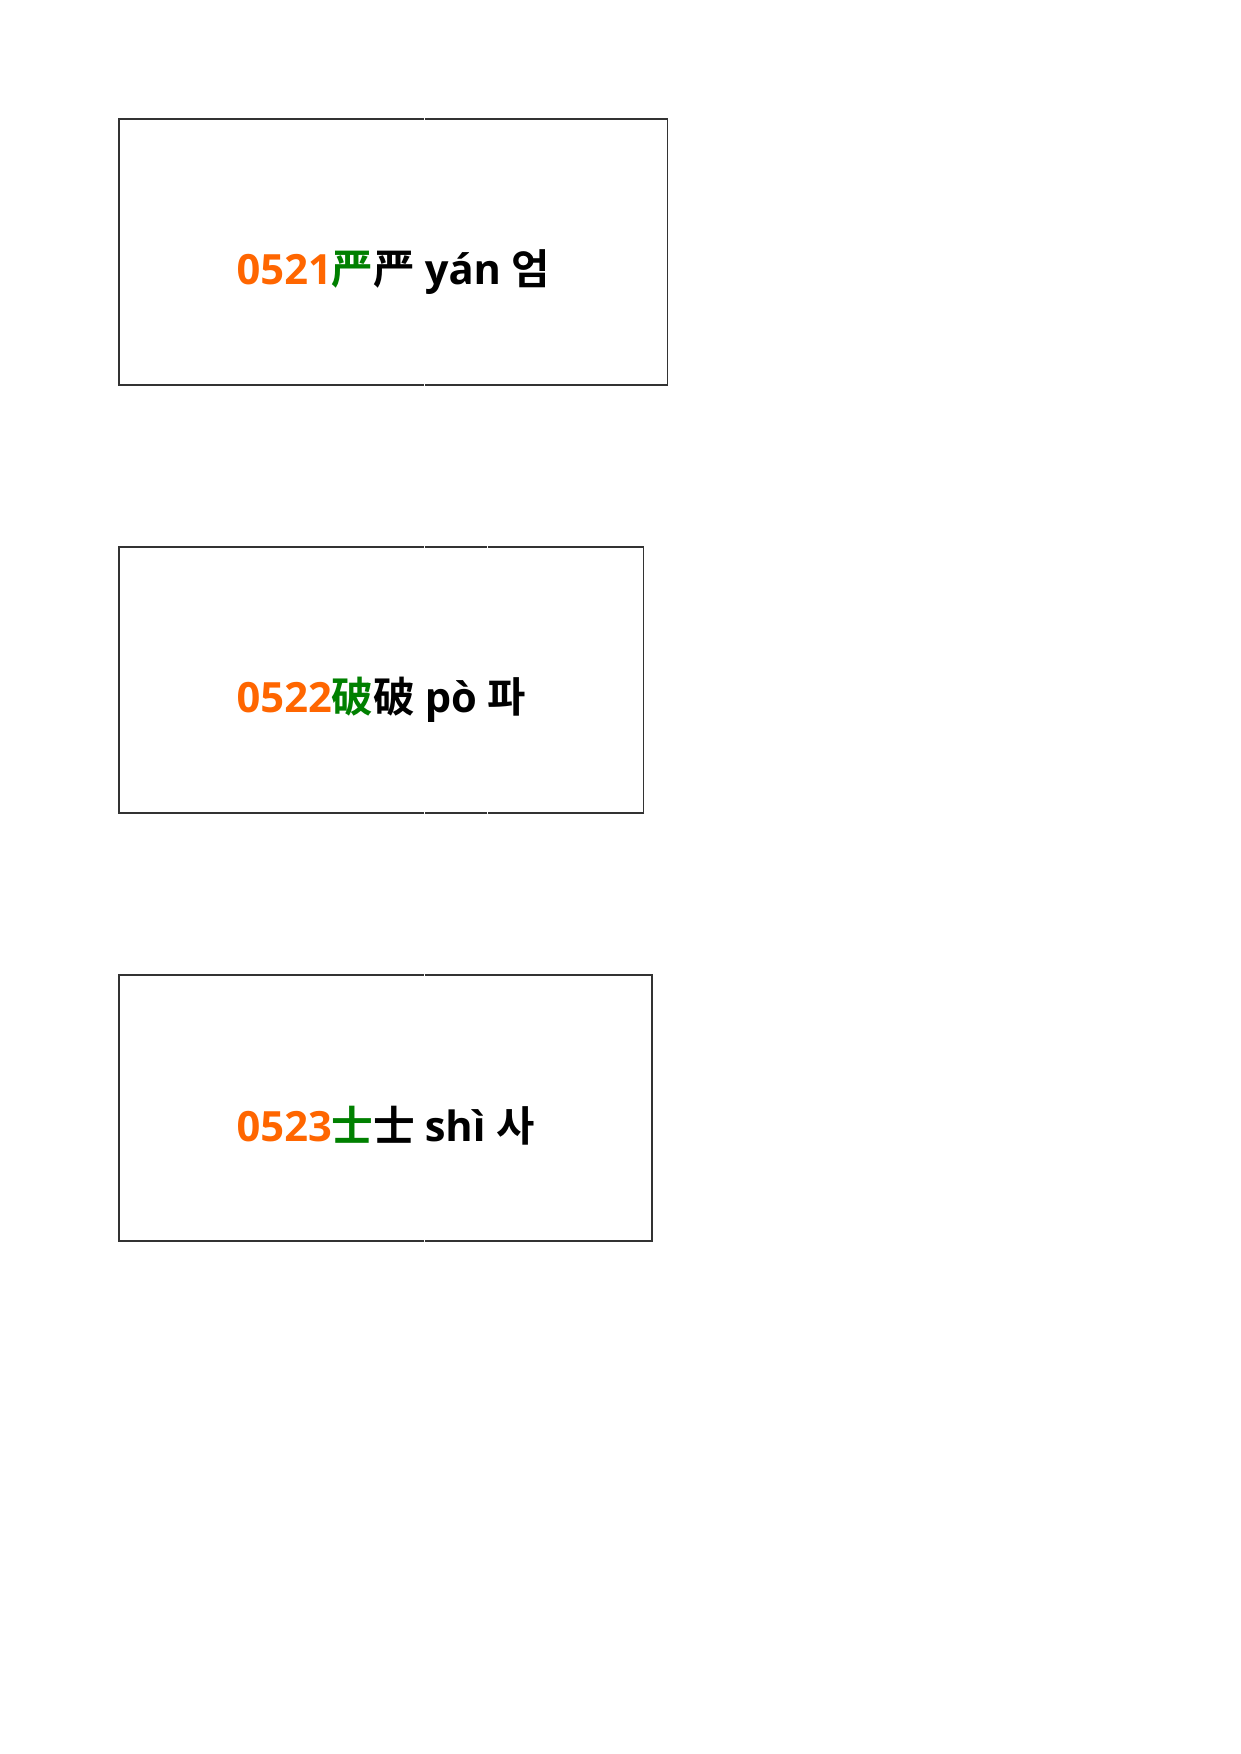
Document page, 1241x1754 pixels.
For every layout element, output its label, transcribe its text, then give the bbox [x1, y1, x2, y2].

text 0522破破 pò 파 [120, 547, 643, 813]
text [668, 118, 1122, 386]
text [653, 974, 1122, 1242]
text [644, 546, 1122, 814]
text 0523士士 shì 사 [120, 975, 651, 1241]
text 0521严严 yán 엄 [120, 119, 667, 385]
